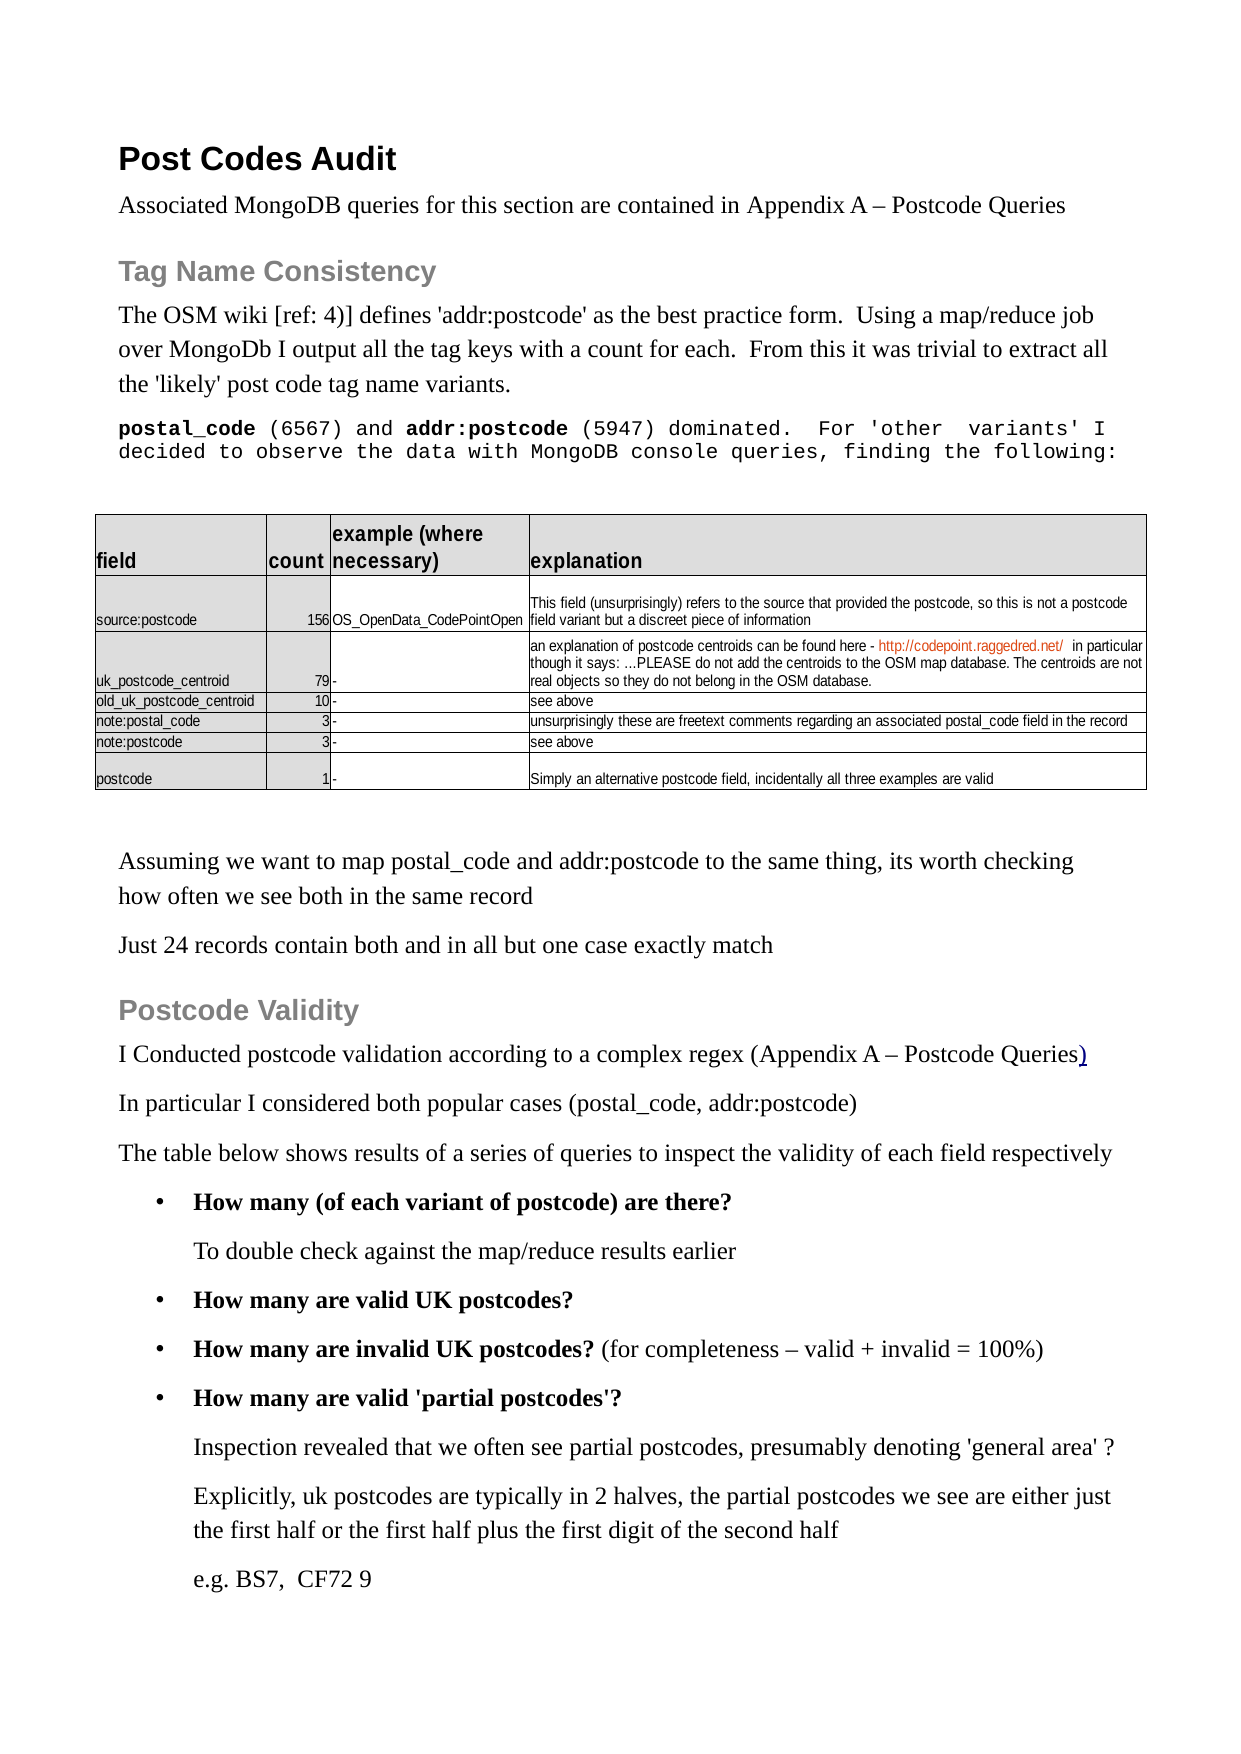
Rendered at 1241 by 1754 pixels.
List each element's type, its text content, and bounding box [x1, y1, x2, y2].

text Associated MongoDB queries for this section are contained in Appendix A – Postcode Queries [118, 190, 1122, 219]
subtitle Postcode Validity [118, 993, 1122, 1027]
list Inspection revealed that we often see partial postcodes, presumably denoting 'general area' ? [156, 1432, 1122, 1461]
text The OSM wiki [ref: 4] defines 'addr:postcode' as the best practice form. Using a map/reduce job over MongoDb I output all the tag keys with a count for each. From this it was trivial to extract all the 'likely' post code tag name variants. [118, 300, 1122, 397]
subtitle Tag Name Consistency [118, 254, 1122, 287]
text postal_code (6567) and addr:postcode (5947) dominated. For 'other variants' I decided to observe the data with MongoDB console queries, finding the following: [118, 418, 1122, 465]
subtitle Post Codes Audit [118, 139, 1122, 178]
list How many (of each variant of postcode) are there? [156, 1187, 1122, 1215]
list To double check against the map/reduce results earlier [156, 1236, 1122, 1264]
list Explicitly, uk postcodes are typically in 2 halves, the partial postcodes we see are either just the first half or the first half plus the first digit of the second half [156, 1481, 1122, 1544]
text Just 24 records contain both and in all but one case exactly match [118, 930, 1122, 958]
list How many are valid UK postcodes? [156, 1285, 1122, 1313]
text I Conducted postcode validation according to a complex regex (Appendix A – Postcode Queries) [118, 1039, 1122, 1068]
list How many are valid 'partial postcodes'? [156, 1383, 1122, 1412]
list e.g. BS7, CF72 9 [156, 1564, 1122, 1593]
text The table below shows results of a series of queries to inspect the validity of each field respectively [118, 1138, 1122, 1166]
text Assuming we want to map postal_code and addr:postcode to the same thing, its worth checking how often we see both in the same record [118, 846, 1122, 909]
text In particular I considered both popular cases (postal_code, addr:postcode) [118, 1088, 1122, 1117]
list How many are invalid UK postcodes? (for completeness – valid + invalid = 100%) [156, 1334, 1122, 1363]
